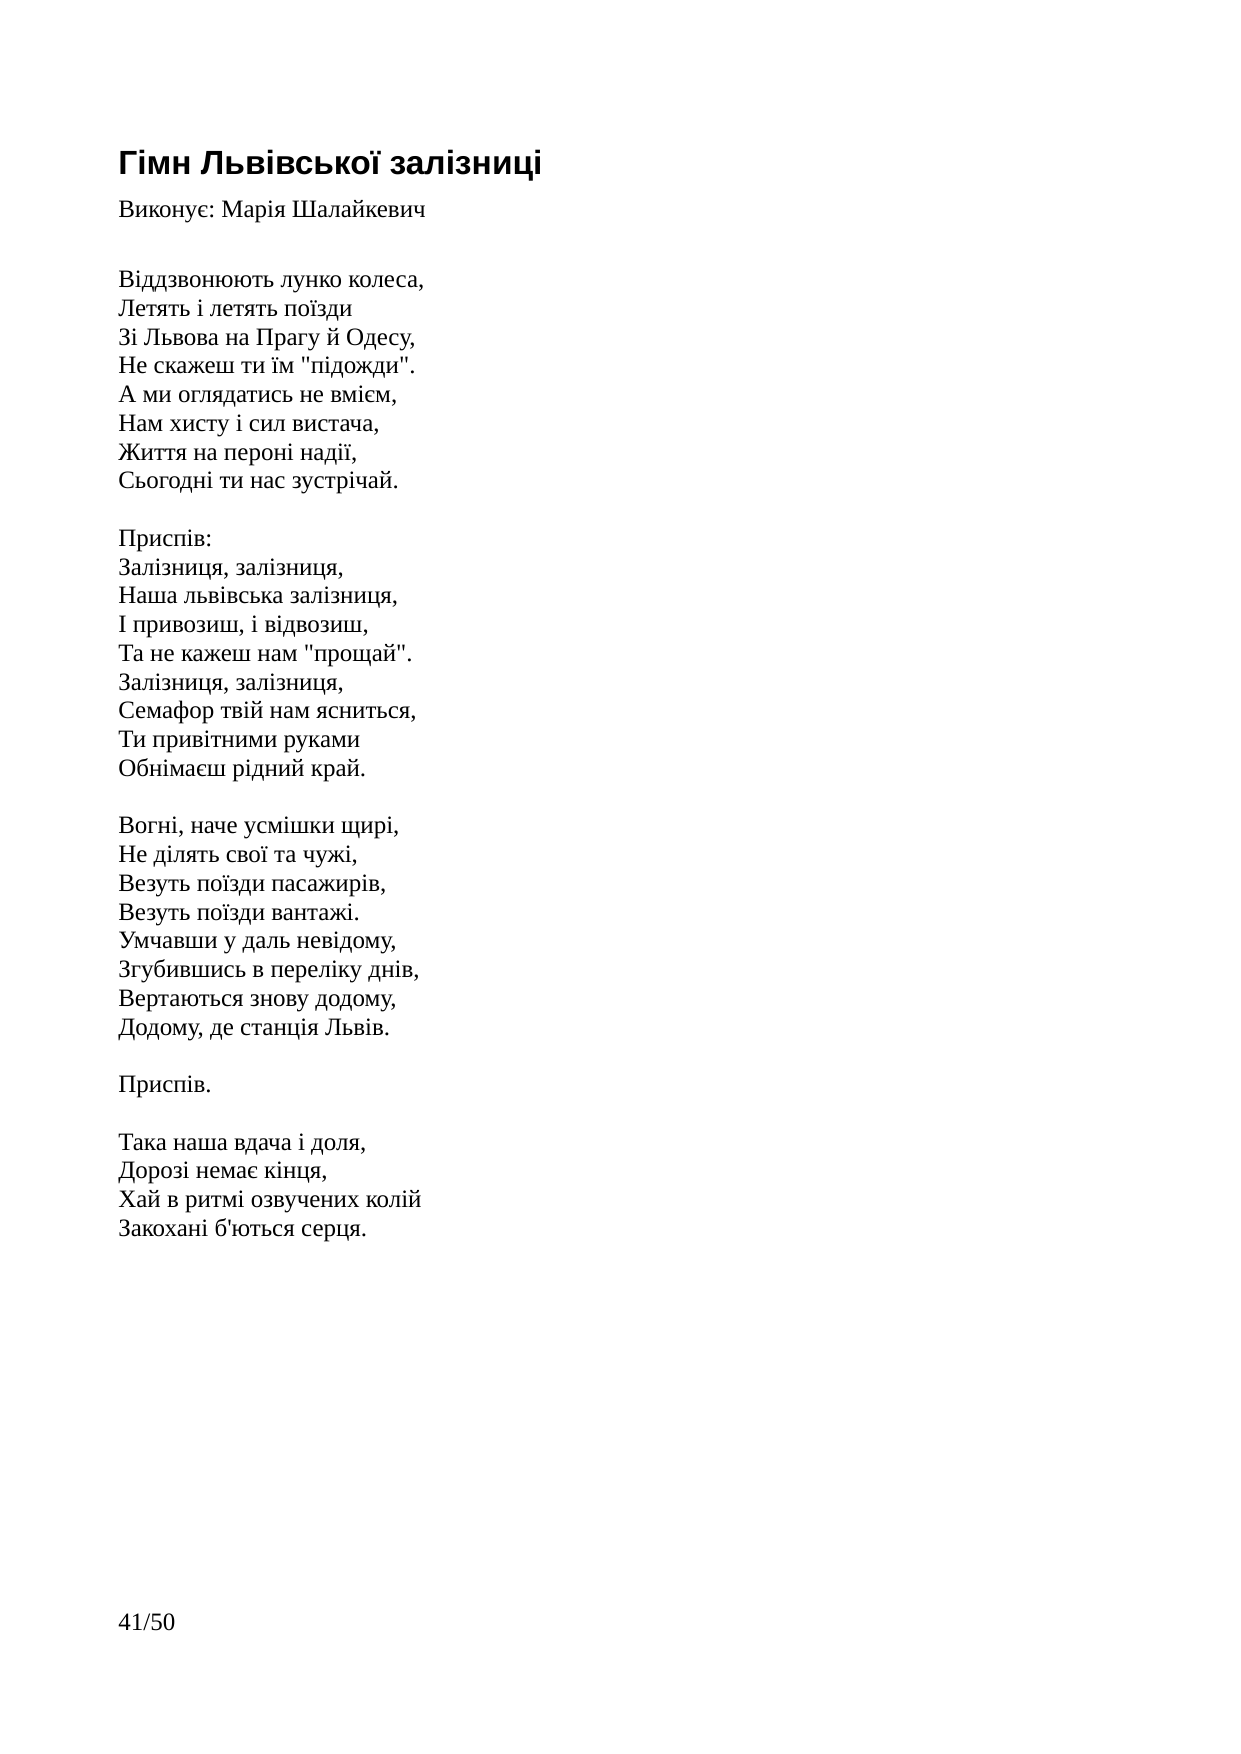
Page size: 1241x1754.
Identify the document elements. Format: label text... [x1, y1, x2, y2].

text І привозиш, і відвозиш, [118, 609, 620, 638]
text Закохані б'ються серця. [118, 1213, 620, 1242]
text Виконує: Марія Шалайкевич [118, 194, 620, 223]
text Згубившись в переліку днів, [118, 954, 620, 983]
text Семафор твій нам ясниться, [118, 696, 620, 724]
subtitle Гімн Львівської залізниці [118, 143, 620, 182]
text Приспів. [118, 1069, 620, 1098]
text Зі Львова на Прагу й Одесу, [118, 322, 620, 351]
text Наша львівська залізниця, [118, 581, 620, 609]
text Така наша вдача і доля, [118, 1127, 620, 1156]
text Ти привітними руками [118, 724, 620, 753]
text Дорозі немає кінця, [118, 1156, 620, 1184]
text Везуть поїзди пасажирів, [118, 868, 620, 897]
text Нам хисту і сил вистача, [118, 408, 620, 437]
text Не ділять свої та чужі, [118, 839, 620, 868]
text Додому, де станція Львів. [118, 1012, 620, 1041]
text А ми оглядатись не вмієм, [118, 379, 620, 408]
text Та не кажеш нам "прощай". [118, 638, 620, 667]
text Сьогодні ти нас зустрічай. [118, 466, 620, 494]
text Вогні, наче усмішки щирі, [118, 811, 620, 839]
text Життя на пероні надії, [118, 437, 620, 466]
text Везуть поїзди вантажі. [118, 897, 620, 926]
text Залізниця, залізниця, [118, 552, 620, 581]
text Залізниця, залізниця, [118, 667, 620, 696]
text Віддзвонюють лунко колеса, [118, 264, 620, 293]
text Умчавши у даль невідому, [118, 926, 620, 954]
text Обнімаєш рідний край. [118, 753, 620, 782]
text Вертаються знову додому, [118, 983, 620, 1012]
text Летять і летять поїзди [118, 293, 620, 322]
text Хай в ритмі озвучених колій [118, 1184, 620, 1213]
text Не скажеш ти їм "підожди". [118, 351, 620, 379]
text Приспів: [118, 523, 620, 552]
